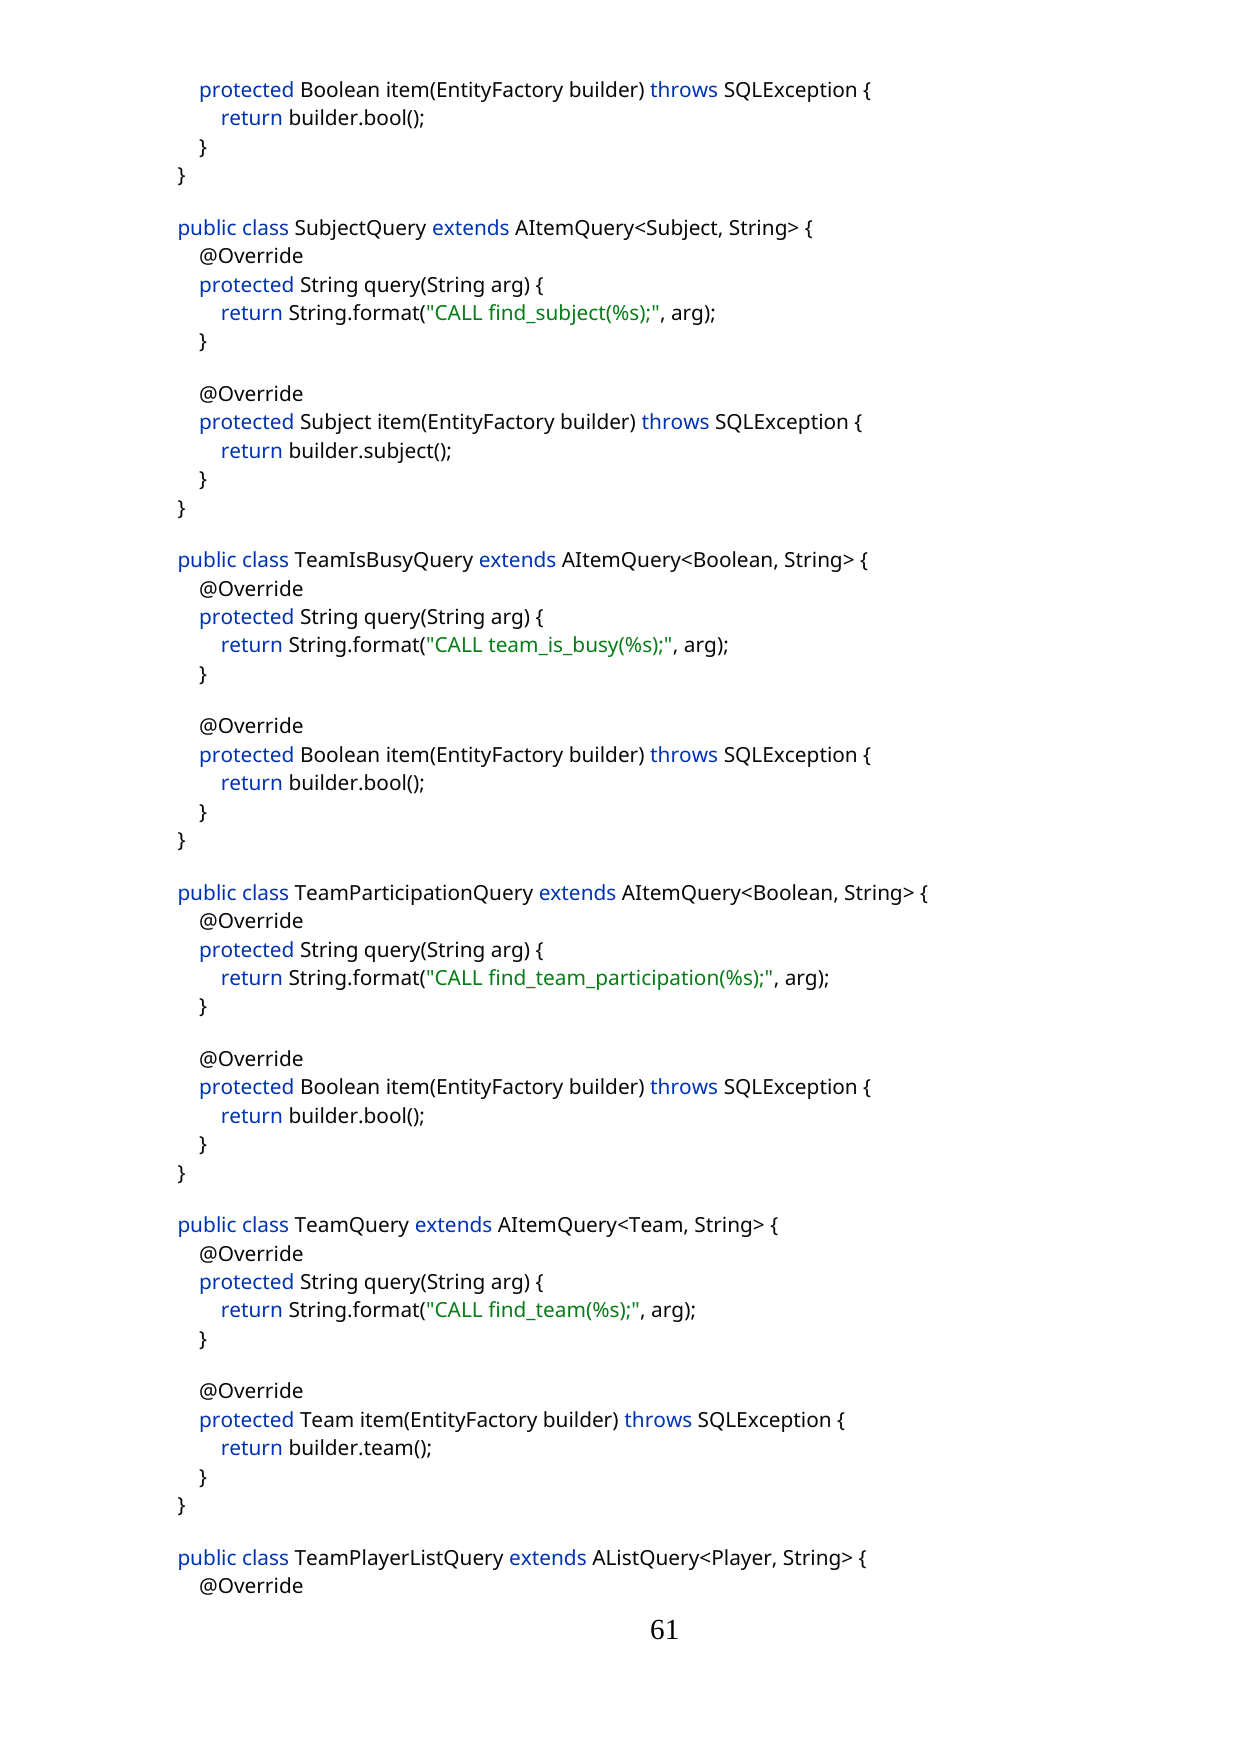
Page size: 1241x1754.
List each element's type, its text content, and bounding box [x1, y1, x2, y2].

text protected Boolean item(EntityFactory builder) throws SQLException { return builder.bool(); } } [177, 75, 1152, 213]
text public class TeamQuery extends AItemQuery<Team, String> { @Override protected String query(String arg) { return String.format("CALL find_team(%s);", arg); } @Override protected Team item(EntityFactory builder) throws SQLException { return builder.team(); } } [177, 1210, 1152, 1543]
text public class SubjectQuery extends AItemQuery<Subject, String> { @Override protected String query(String arg) { return String.format("CALL find_subject(%s);", arg); } @Override protected Subject item(EntityFactory builder) throws SQLException { return builder.subject(); } } [177, 213, 1152, 545]
text public class TeamParticipationQuery extends AItemQuery<Boolean, String> { @Override protected String query(String arg) { return String.format("CALL find_team_participation(%s);", arg); } @Override protected Boolean item(EntityFactory builder) throws SQLException { return builder.bool(); } } [177, 878, 1152, 1210]
text public class TeamIsBusyQuery extends AItemQuery<Boolean, String> { @Override protected String query(String arg) { return String.format("CALL team_is_busy(%s);", arg); } @Override protected Boolean item(EntityFactory builder) throws SQLException { return builder.bool(); } } [177, 545, 1152, 878]
text public class TeamPlayerListQuery extends AListQuery<Player, String> { @Override [177, 1543, 1152, 1600]
